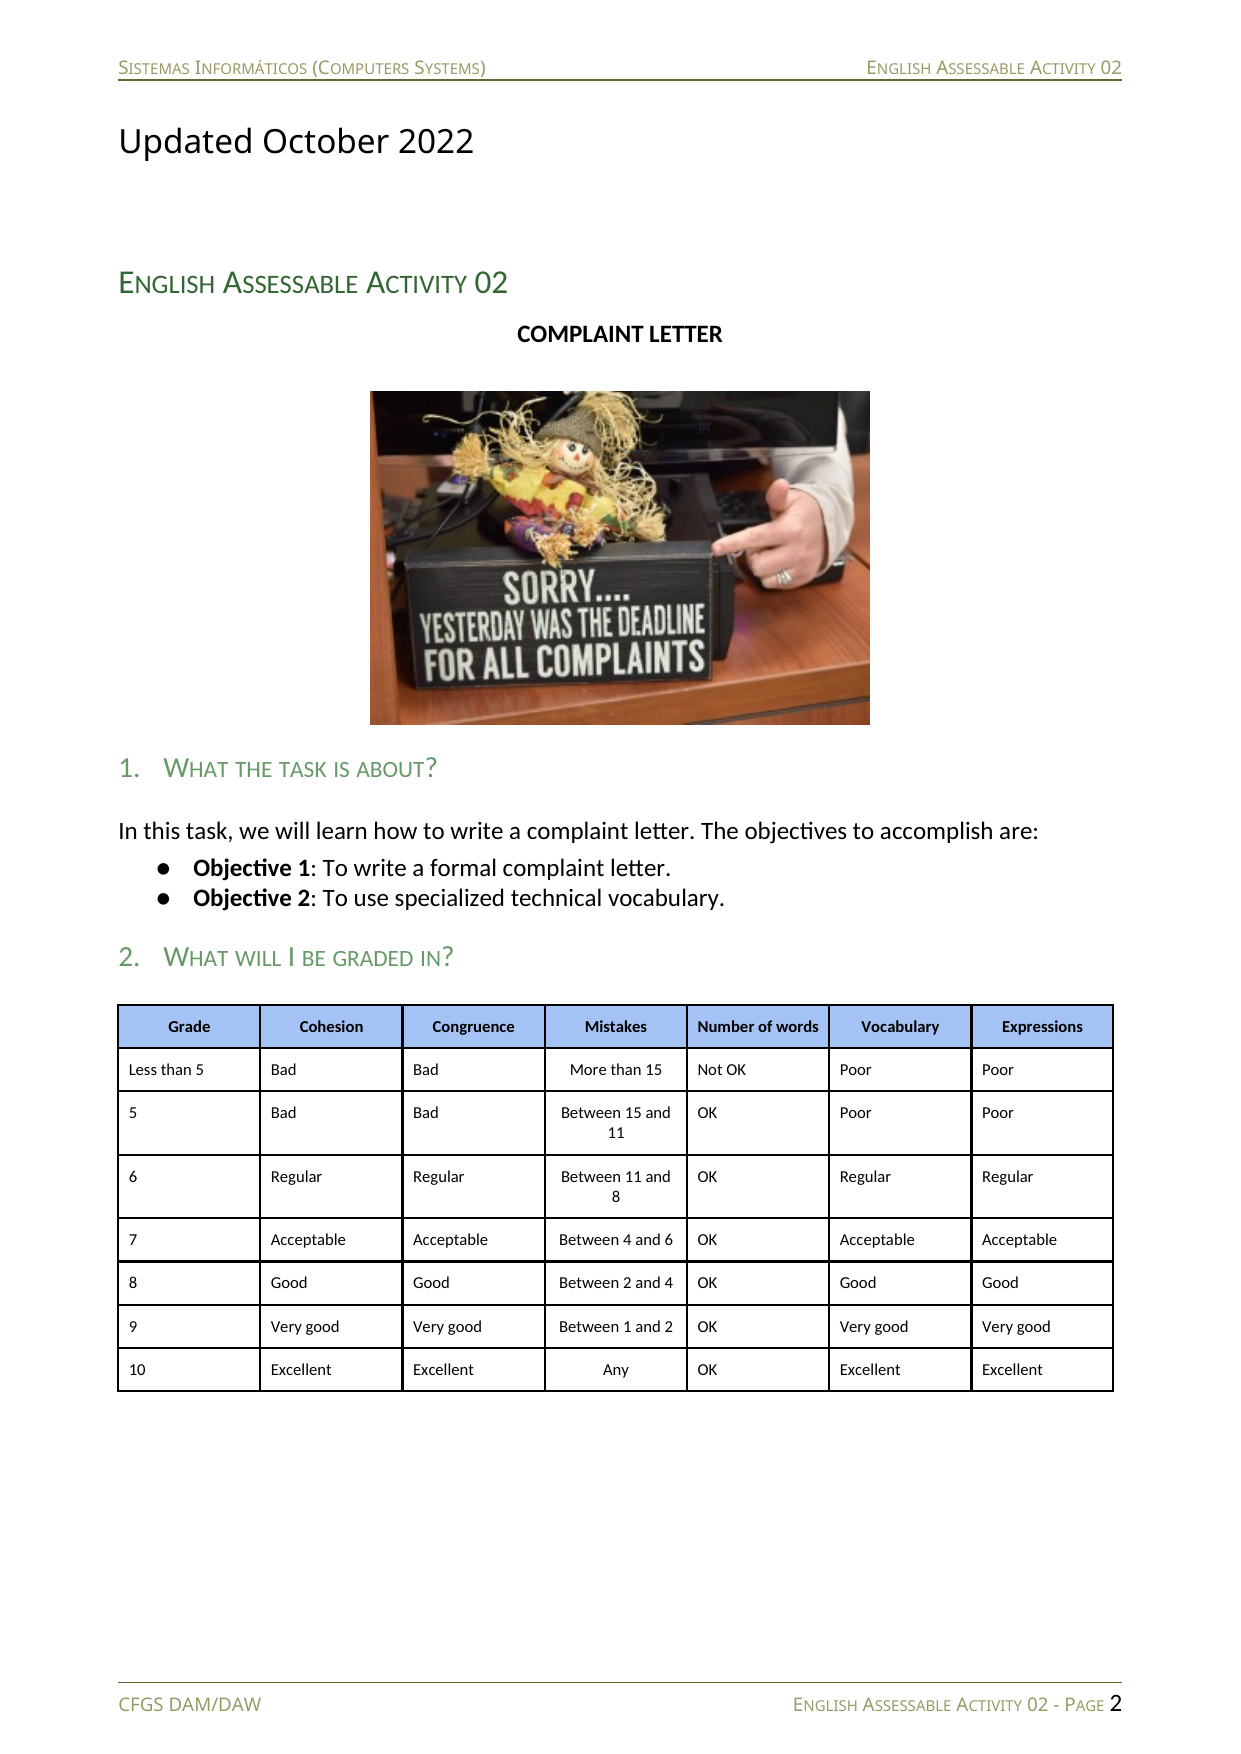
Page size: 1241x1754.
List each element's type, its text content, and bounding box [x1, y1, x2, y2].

table_cell Good [830, 1263, 970, 1303]
table_cell Acceptable [830, 1219, 970, 1260]
table_cell 9 [119, 1306, 259, 1347]
table_cell Acceptable [261, 1219, 401, 1260]
table_cell Very good [973, 1306, 1112, 1347]
table_cell Excellent [830, 1349, 970, 1390]
table_cell Between 4 and 6 [546, 1219, 686, 1260]
table_cell Bad [261, 1049, 401, 1090]
table_cell More than 15 [546, 1049, 686, 1090]
table_cell 7 [119, 1219, 259, 1260]
table_cell Between 1 and 2 [546, 1306, 686, 1347]
table_cell Bad [404, 1049, 544, 1090]
table_header Mistakes [546, 1006, 686, 1047]
table_cell Very good [404, 1306, 544, 1347]
table_header Congruence [404, 1006, 544, 1047]
table_cell Acceptable [404, 1219, 544, 1260]
table_cell OK [688, 1092, 828, 1153]
subtitle What the task is about? [118, 749, 1122, 785]
table_cell Any [546, 1349, 686, 1390]
table_cell Between 2 and 4 [546, 1263, 686, 1303]
list Objective 2: To use specialized technical vocabulary. [156, 882, 1122, 913]
table_cell Less than 5 [119, 1049, 259, 1090]
picture [370, 391, 870, 725]
text In this task, we will learn how to write a complaint letter. The objectives to accomplish are: [118, 815, 1122, 846]
table_cell Regular [261, 1156, 401, 1217]
table_cell Regular [973, 1156, 1112, 1217]
table_cell 6 [119, 1156, 259, 1217]
table_header Expressions [973, 1006, 1112, 1047]
table_header Number of words [688, 1006, 828, 1047]
subtitle What will I be graded in? [118, 938, 1122, 973]
table_cell 8 [119, 1263, 259, 1303]
table_cell Very good [261, 1306, 401, 1347]
table_cell Poor [830, 1092, 970, 1153]
table_cell OK [688, 1349, 828, 1390]
table_cell Not OK [688, 1049, 828, 1090]
table_cell Between 11 and 8 [546, 1156, 686, 1217]
table_cell Very good [830, 1306, 970, 1347]
table_cell Poor [973, 1049, 1112, 1090]
table_cell Good [261, 1263, 401, 1303]
table_cell Poor [973, 1092, 1112, 1153]
table_cell 5 [119, 1092, 259, 1153]
text English Assessable Activity 02 [118, 261, 1122, 302]
text COMPLAINT LETTER [118, 318, 1122, 348]
table_cell OK [688, 1263, 828, 1303]
table_cell Regular [830, 1156, 970, 1217]
text Updated October 2022 [118, 118, 1122, 163]
table_cell Poor [830, 1049, 970, 1090]
table_header Grade [119, 1006, 259, 1047]
table_cell OK [688, 1156, 828, 1217]
table_cell Between 15 and 11 [546, 1092, 686, 1153]
table_cell OK [688, 1306, 828, 1347]
table_cell Excellent [404, 1349, 544, 1390]
table_cell Acceptable [973, 1219, 1112, 1260]
table_cell Excellent [973, 1349, 1112, 1390]
table_cell Regular [404, 1156, 544, 1217]
table_cell Excellent [261, 1349, 401, 1390]
table_cell Bad [261, 1092, 401, 1153]
table_cell Good [973, 1263, 1112, 1303]
table_cell Bad [404, 1092, 544, 1153]
table_header Cohesion [261, 1006, 401, 1047]
table_cell 10 [119, 1349, 259, 1390]
table_header Vocabulary [830, 1006, 970, 1047]
list Objective 1: To write a formal complaint letter. [156, 852, 1122, 882]
table_cell OK [688, 1219, 828, 1260]
table_cell Good [404, 1263, 544, 1303]
